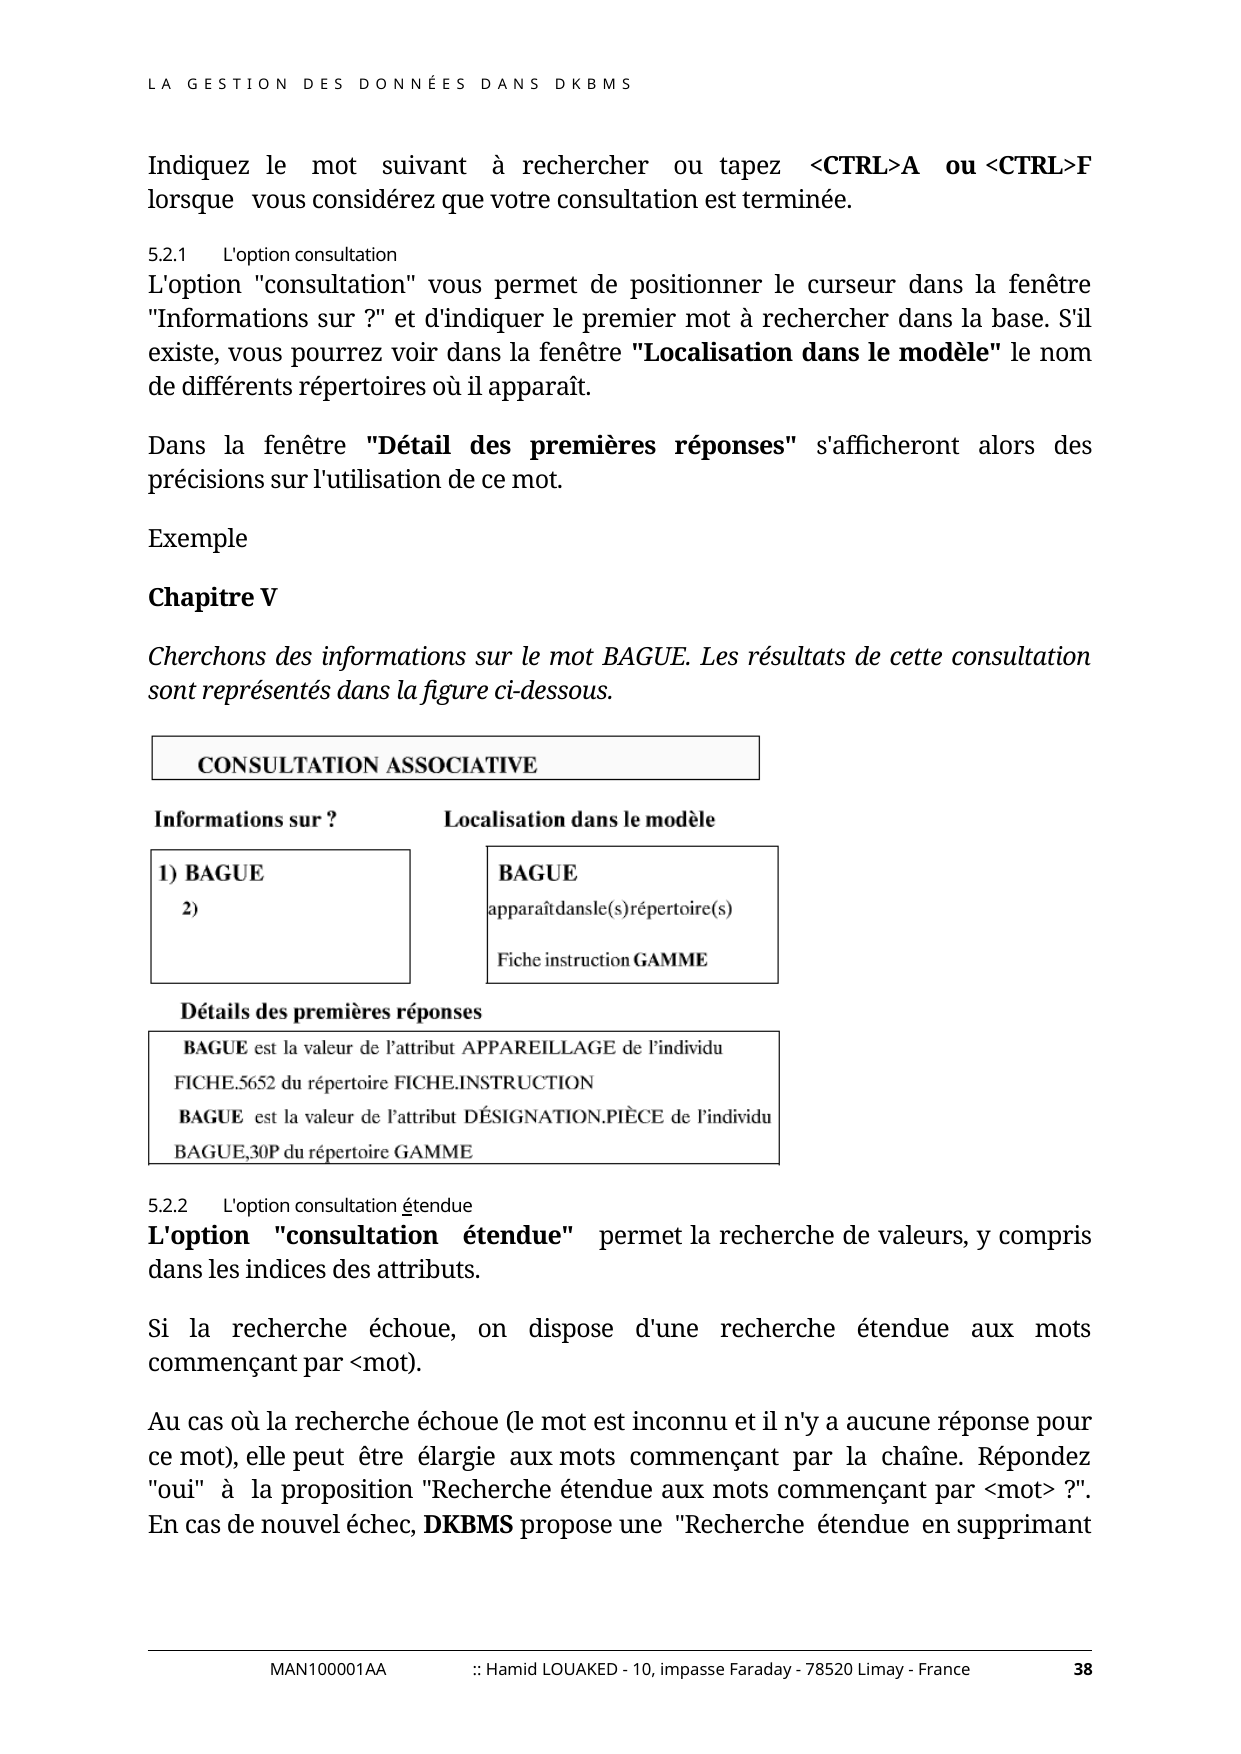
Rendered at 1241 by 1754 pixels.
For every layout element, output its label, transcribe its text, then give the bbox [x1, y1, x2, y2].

text Indiquez le mot suivant à rechercher ou tapez <CTRL>A ou <CTRL>F lorsque vous considérez que votre consultation est terminée. [148, 148, 1092, 216]
text Chapitre V [148, 580, 1092, 614]
subtitle L'option consultation [148, 241, 1092, 266]
text L'option "consultation étendue" permet la recherche de valeurs, y compris dans les indices des attributs. [148, 1218, 1092, 1286]
text Cherchons des informations sur le mot BAGUE. Les résultats de cette consultation sont représentés dans la figure ci-dessous. [148, 639, 1092, 707]
text Exemple [148, 521, 1092, 555]
text L'option "consultation" vous permet de positionner le curseur dans la fenêtre "Informations sur ?" et d'indiquer le premier mot à rechercher dans la base. S'il existe, vous pourrez voir dans la fenêtre "Localisation dans le modèle" le nom de différents répertoires où il apparaît. [148, 266, 1092, 403]
subtitle L'option consultation étendue [148, 1192, 1092, 1218]
text Si la recherche échoue, on dispose d'une recherche étendue aux mots commençant par <mot). [148, 1311, 1092, 1379]
text Dans la fenêtre "Détail des premières réponses" s'afficheront alors des précisions sur l'utilisation de ce mot. [148, 428, 1092, 496]
text Au cas où la recherche échoue (le mot est inconnu et il n'y a aucune réponse pour ce mot), elle peut être élargie aux mots commençant par la chaîne. Répondez "oui" à la proposition "Recherche étendue aux mots commençant par <mot> ?". En cas de nouvel échec, DKBMS propose une "Recherche étendue en supprimant [148, 1404, 1092, 1540]
